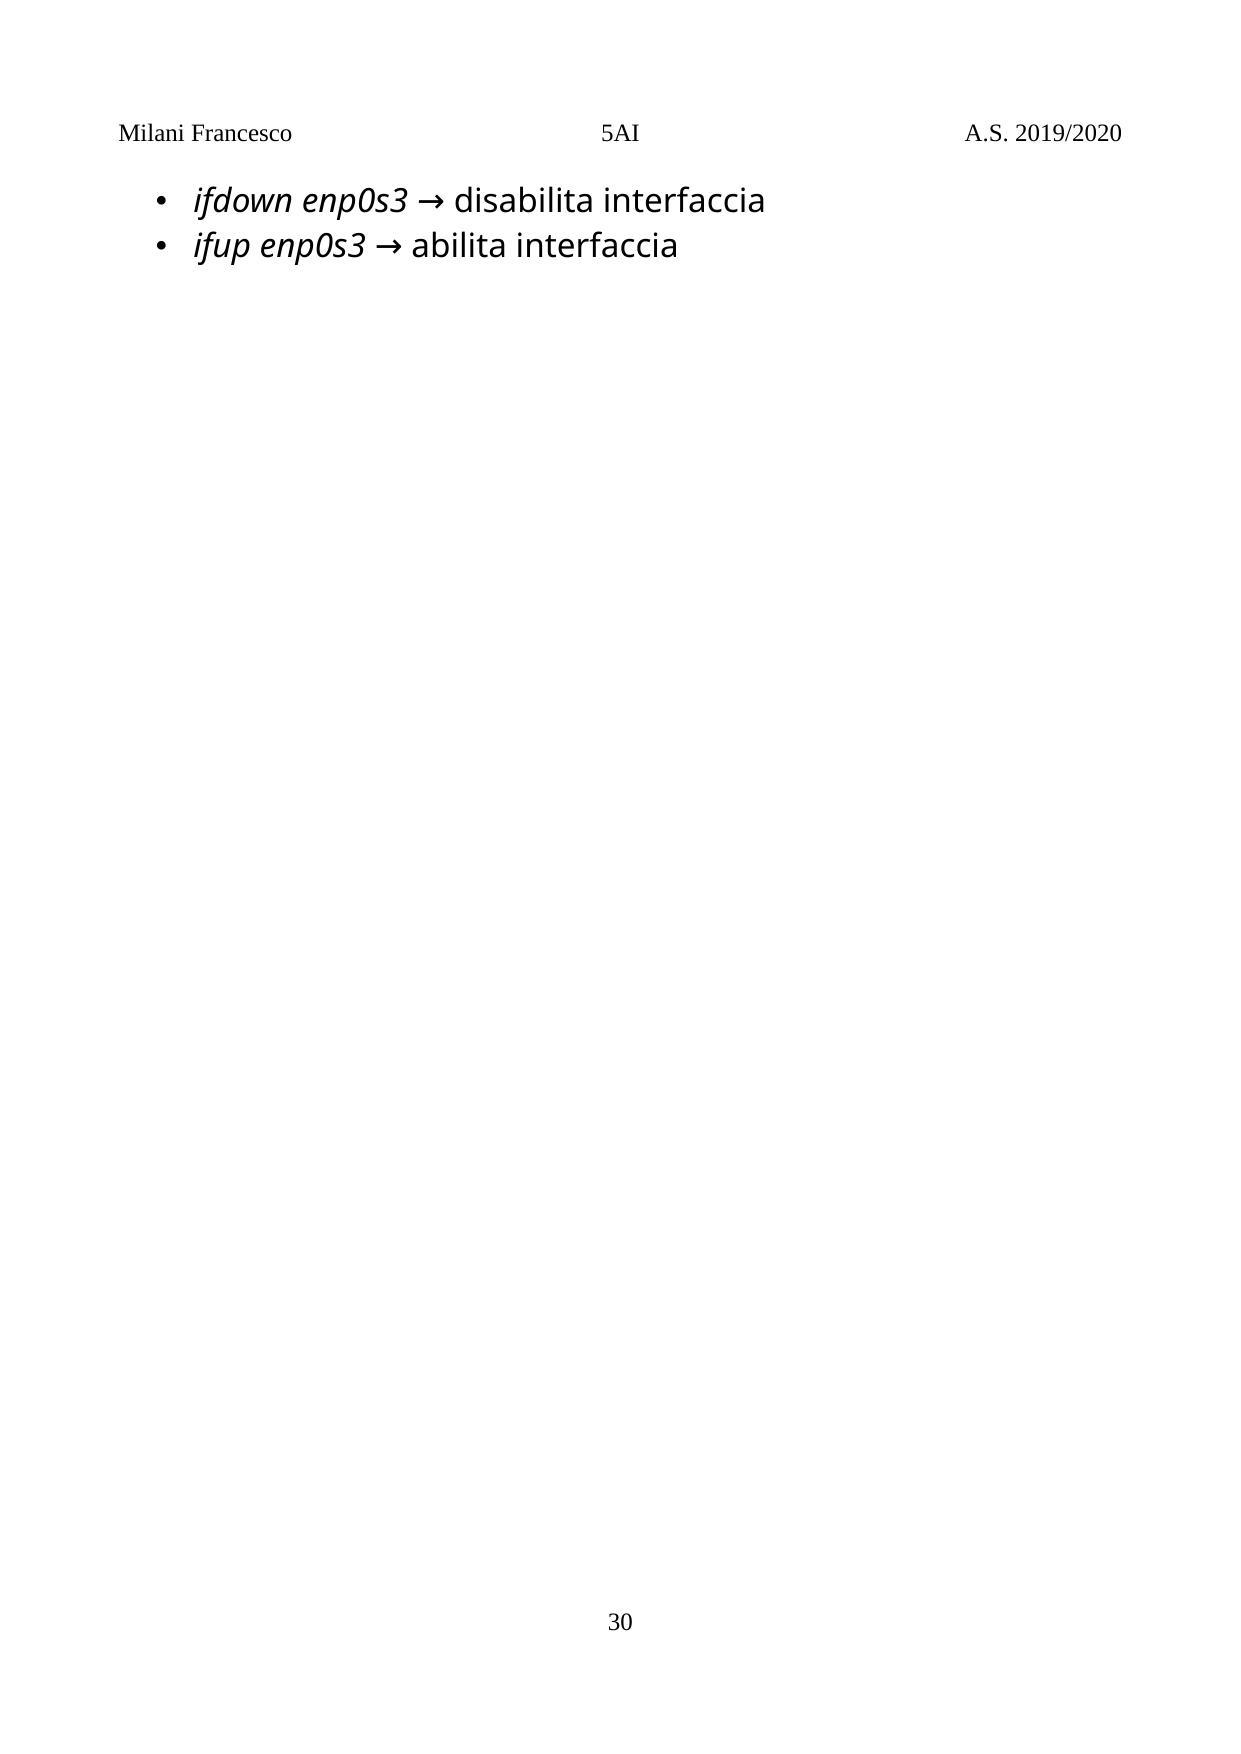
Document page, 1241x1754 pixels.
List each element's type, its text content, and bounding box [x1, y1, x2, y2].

list ifdown enp0s3 → disabilita interfaccia [156, 176, 1122, 222]
list ifup enp0s3 → abilita interfaccia [156, 222, 1122, 267]
